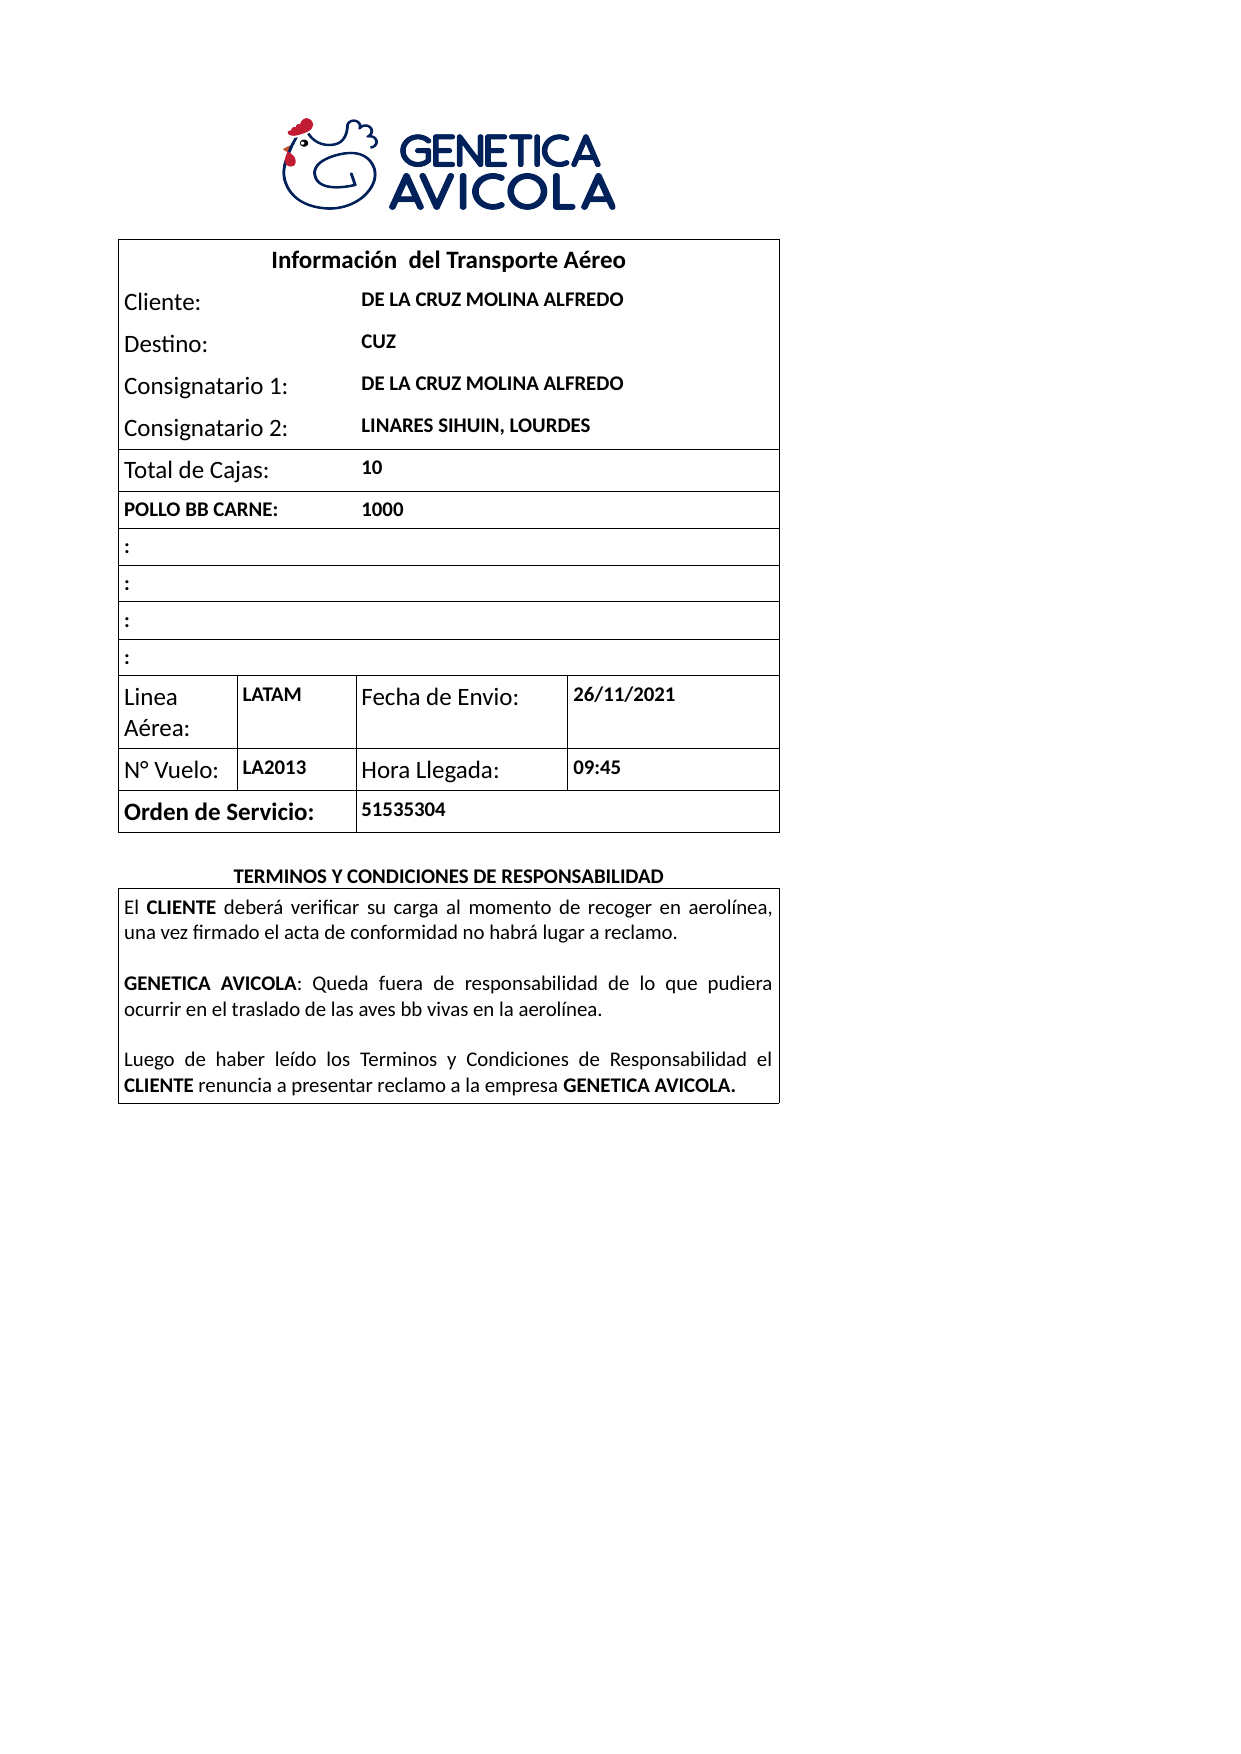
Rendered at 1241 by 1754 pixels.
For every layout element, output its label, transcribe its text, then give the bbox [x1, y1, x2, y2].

table_cell LA2013 [238, 749, 356, 790]
table_cell : [119, 566, 356, 601]
table_cell [356, 529, 779, 564]
table_cell Consignatario 2: [119, 406, 356, 448]
table_cell DE LA CRUZ MOLINA ALFREDO [356, 281, 779, 322]
table_cell 10 [356, 450, 779, 491]
table_cell Total de Cajas: [119, 450, 356, 491]
table_cell 26/11/2021 [568, 676, 779, 748]
table_cell : [119, 640, 356, 675]
table_cell Destino: [119, 323, 356, 364]
table_cell N° Vuelo: [119, 749, 237, 790]
table_cell 09:45 [568, 749, 779, 790]
table_cell CUZ [356, 323, 779, 364]
table_header Información del Transporte Aéreo [119, 240, 779, 281]
table_cell El CLIENTE deberá verificar su carga al momento de recoger en aerolínea, una vez firmado el acta de conformidad no habrá lugar a reclamo. GENETICA AVICOLA: Queda fuera de responsabilidad de lo que pudiera ocurrir en el traslado de las aves bb vivas en la aerolínea. Luego de haber leído los Terminos y Condiciones de Responsabilidad el CLIENTE renuncia a presentar reclamo a la empresa GENETICA AVICOLA. [119, 889, 779, 1103]
table_cell Hora Llegada: [357, 749, 567, 790]
table_cell TERMINOS Y CONDICIONES DE RESPONSABILIDAD [118, 833, 779, 888]
table_cell Cliente: [119, 281, 356, 322]
table_cell : [119, 602, 356, 638]
table_cell LINARES SIHUIN, LOURDES [356, 406, 779, 448]
picture [282, 118, 616, 210]
table_cell LATAM [238, 676, 356, 748]
table_cell DE LA CRUZ MOLINA ALFREDO [356, 365, 779, 406]
table_cell Consignatario 1: [119, 365, 356, 406]
table_cell [356, 566, 779, 601]
table_cell 51535304 [357, 791, 779, 832]
table_cell : [119, 529, 356, 564]
table_cell [356, 602, 779, 638]
table_cell POLLO BB CARNE: [119, 492, 356, 527]
table_cell Orden de Servicio: [119, 791, 356, 832]
table_cell Fecha de Envio: [357, 676, 567, 748]
table_cell Linea Aérea: [119, 676, 237, 748]
table_cell 1000 [356, 492, 779, 527]
table_cell [356, 640, 779, 675]
